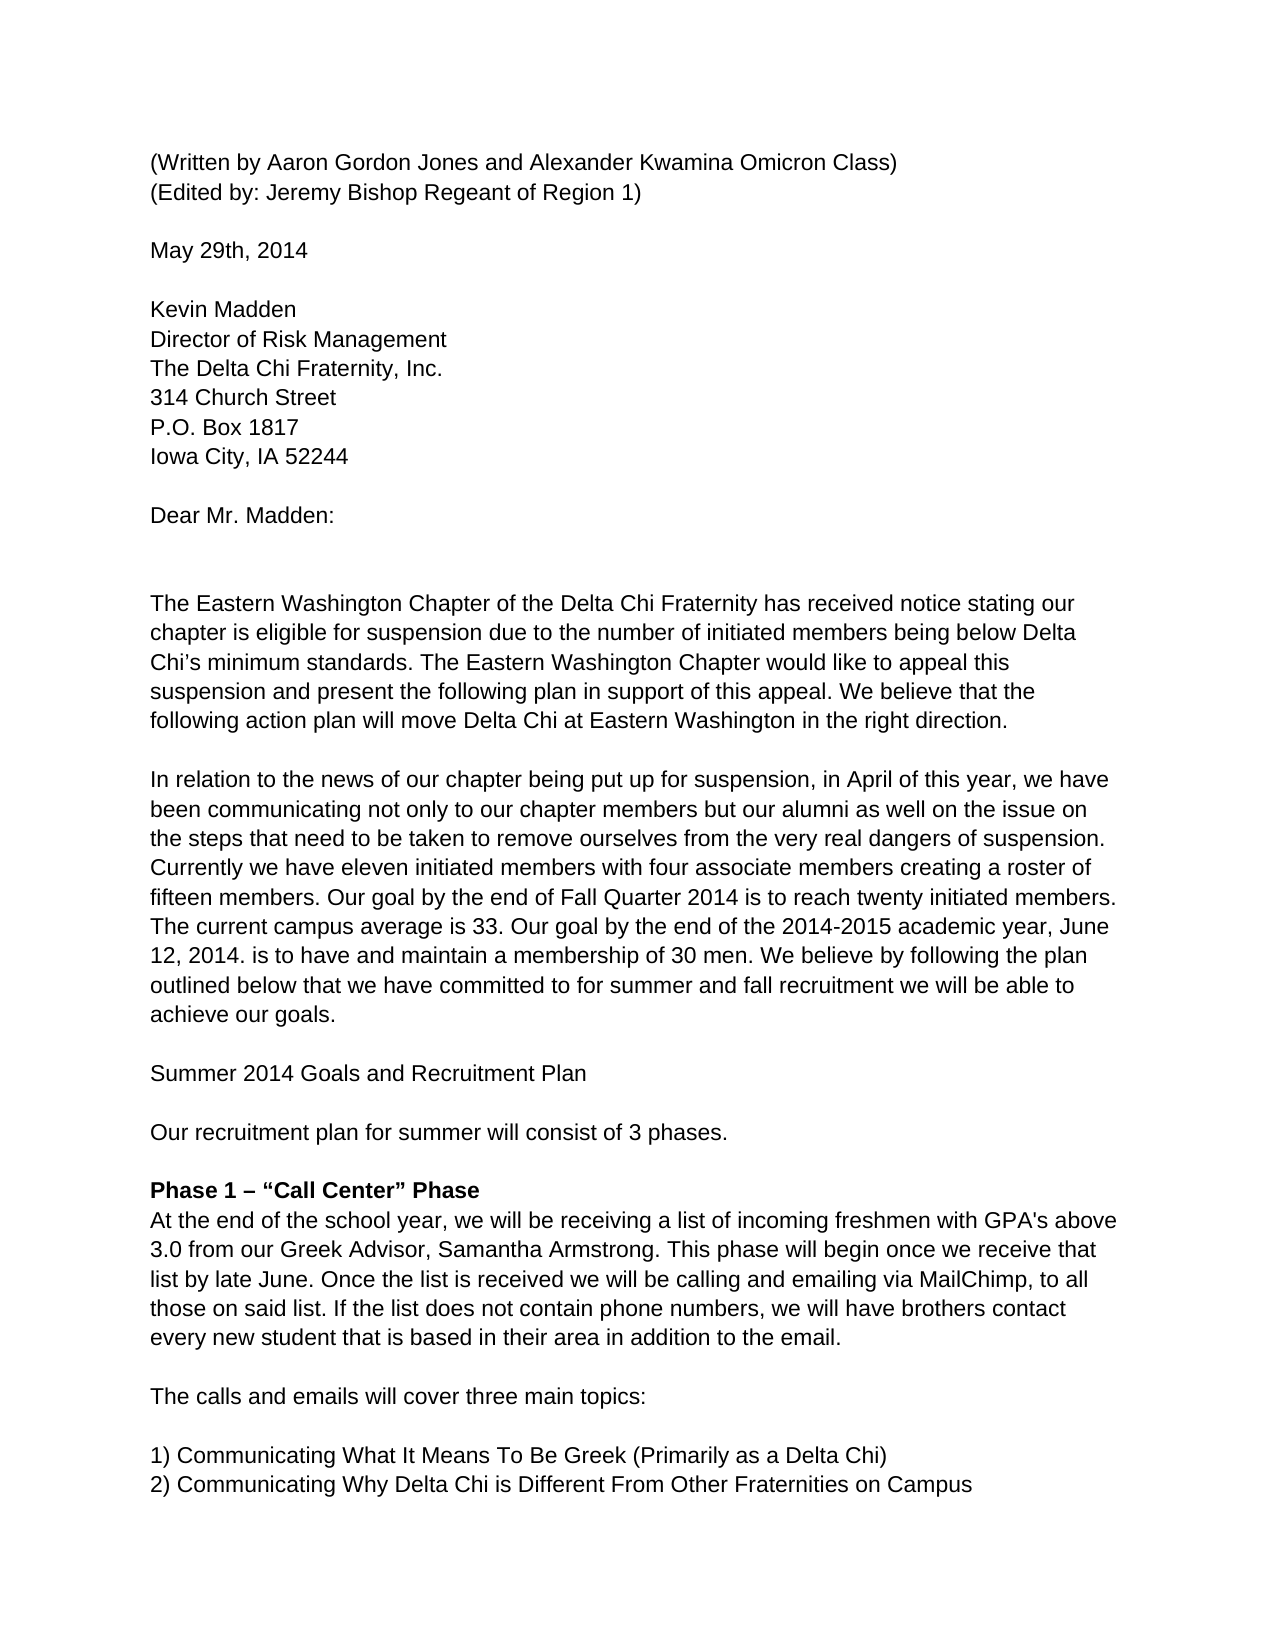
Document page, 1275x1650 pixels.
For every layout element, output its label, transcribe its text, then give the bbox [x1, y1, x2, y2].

text The calls and emails will cover three main topics: [150, 1384, 1125, 1409]
text The Delta Chi Fraternity, Inc. [150, 356, 1125, 381]
text Our recruitment plan for summer will consist of 3 phases. [150, 1119, 1125, 1145]
text 314 Church Street [150, 385, 1125, 411]
text At the end of the school year, we will be receiving a list of incoming freshmen with GPA's above 3.0 from our Greek Advisor, Samantha Armstrong. This phase will begin once we receive that list by late June. Once the list is received we will be calling and emailing via MailChimp, to all those on said list. If the list does not contain phone numbers, we will have brothers contact every new student that is based in their area in addition to the email. [150, 1207, 1125, 1351]
text (Edited by: Jeremy Bishop Regeant of Region 1) [150, 179, 1125, 205]
text 2) Communicating Why Delta Chi is Different From Other Fraternities on Campus [150, 1472, 1125, 1497]
text Kevin Madden [150, 297, 1125, 322]
text Iowa City, IA 52244 [150, 444, 1125, 469]
text May 29th, 2014 [150, 238, 1125, 264]
text Summer 2014 Goals and Recruitment Plan [150, 1061, 1125, 1086]
text Dear Mr. Madden: [150, 502, 1125, 528]
text The Eastern Washington Chapter of the Delta Chi Fraternity has received notice stating our chapter is eligible for suspension due to the number of initiated members being below Delta Chi’s minimum standards. The Eastern Washington Chapter would like to appeal this suspension and present the following plan in support of this appeal. We believe that the following action plan will move Delta Chi at Eastern Washington in the right direction. [150, 591, 1125, 734]
text Director of Risk Management [150, 326, 1125, 352]
text P.O. Box 1817 [150, 414, 1125, 440]
text In relation to the news of our chapter being put up for suspension, in April of this year, we have been communicating not only to our chapter members but our alumni as well on the issue on the steps that need to be taken to remove ourselves from the very real dangers of suspension. Currently we have eleven initiated members with four associate members creating a roster of fifteen members. Our goal by the end of Fall Quarter 2014 is to reach twenty initiated members. The current campus average is 33. Our goal by the end of the 2014-2015 academic year, June 12, 2014. is to have and maintain a membership of 30 men. We believe by following the plan outlined below that we have committed to for summer and fall recruitment we will be able to achieve our goals. [150, 767, 1125, 1027]
text (Written by Aaron Gordon Jones and Alexander Kwamina Omicron Class) [150, 150, 1125, 176]
text Phase 1 – “Call Center” Phase [150, 1178, 1125, 1204]
text 1) Communicating What It Means To Be Greek (Primarily as a Delta Chi) [150, 1442, 1125, 1468]
